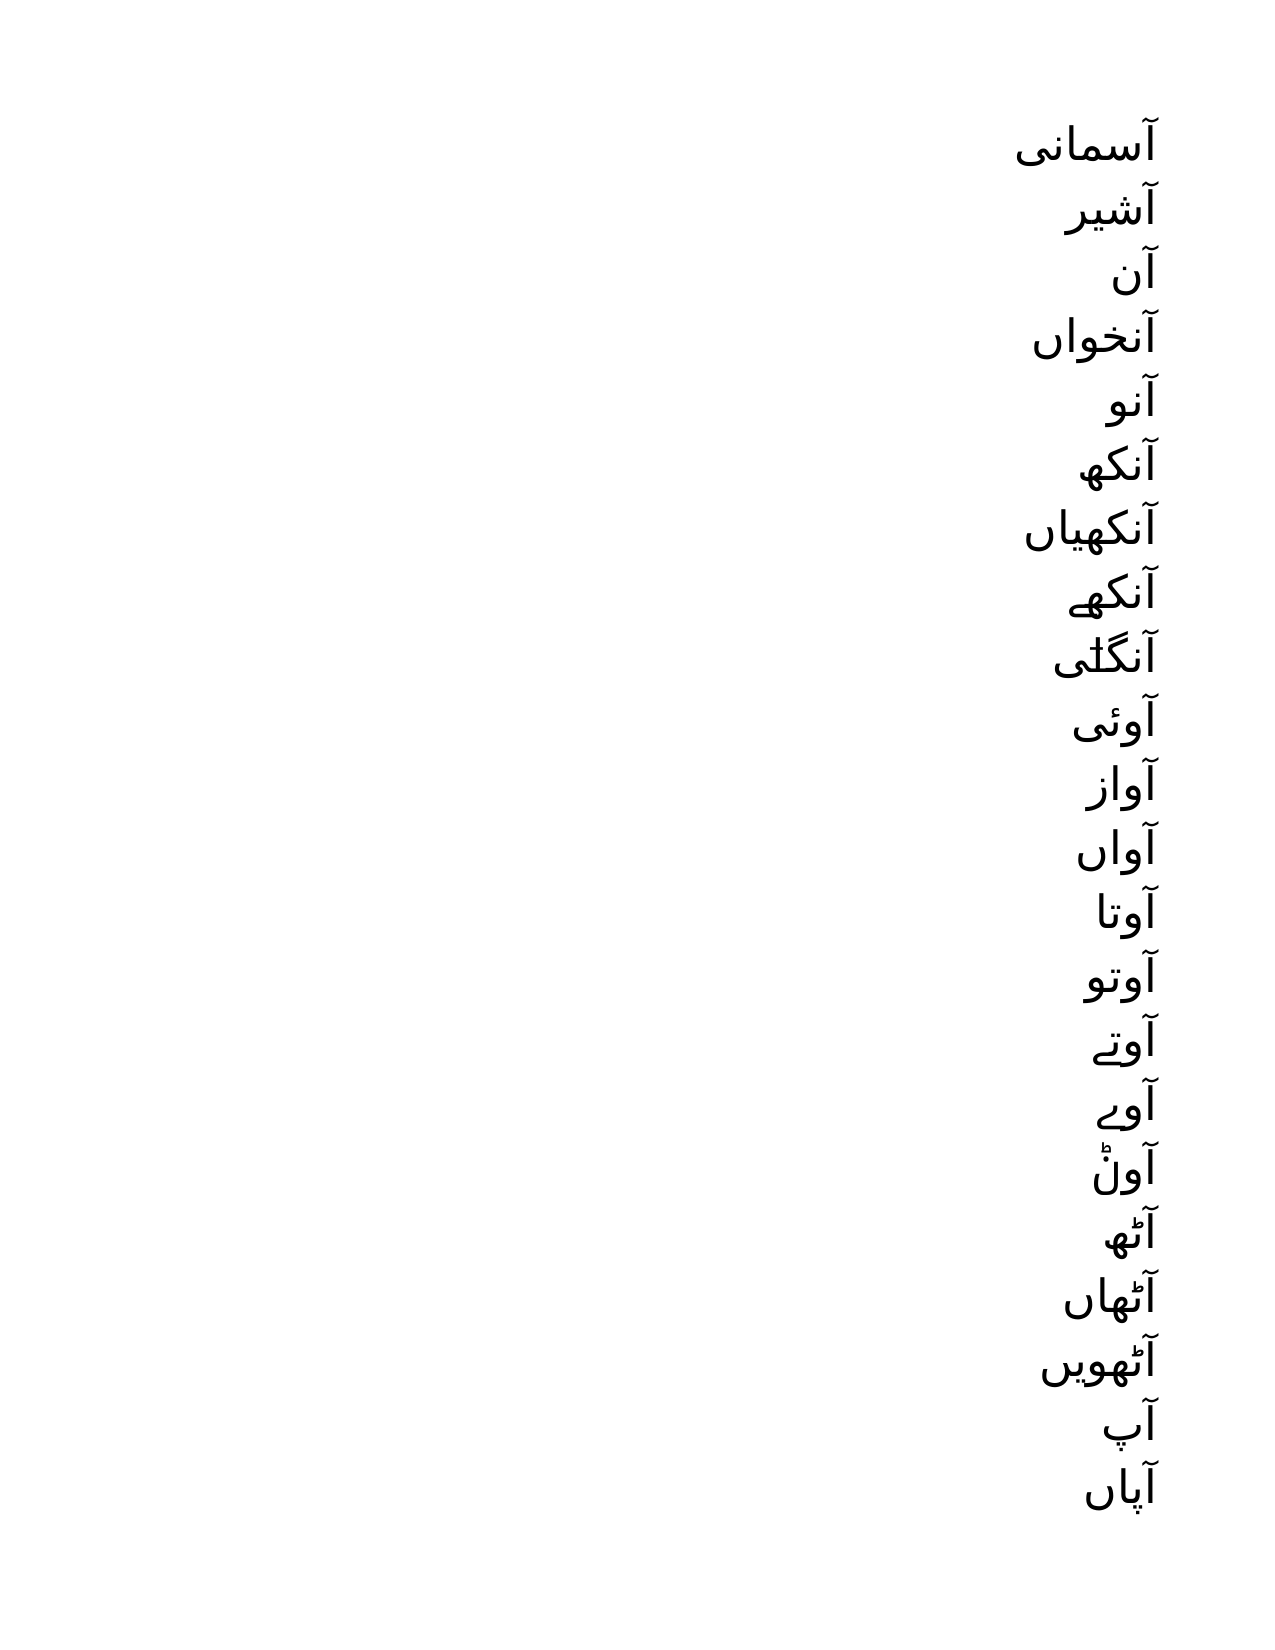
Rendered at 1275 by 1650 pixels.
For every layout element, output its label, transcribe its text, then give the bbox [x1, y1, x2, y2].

text آوݨ [118, 1141, 1157, 1195]
text آپاں [118, 1461, 1157, 1514]
text آٹھاں [118, 1269, 1157, 1323]
text آشیر [118, 182, 1157, 235]
text آٹھویں [118, 1333, 1157, 1387]
text آٹھ [118, 1205, 1157, 1259]
text آوئی [118, 694, 1157, 747]
text آنگݪی [118, 630, 1157, 683]
text آپ [118, 1397, 1157, 1451]
text آنخواں [118, 310, 1157, 363]
text آوتو [118, 949, 1157, 1003]
text آنو [118, 374, 1157, 427]
text آواں [118, 822, 1157, 875]
text آوتا [118, 886, 1157, 939]
text آن [118, 246, 1157, 299]
text آسمانی [118, 118, 1157, 171]
text آواز [118, 758, 1157, 811]
text آوتے [118, 1013, 1157, 1067]
text آنکھے [118, 566, 1157, 619]
text آنکھیاں [118, 502, 1157, 555]
text آوے [118, 1077, 1157, 1131]
text آنکھ [118, 438, 1157, 491]
